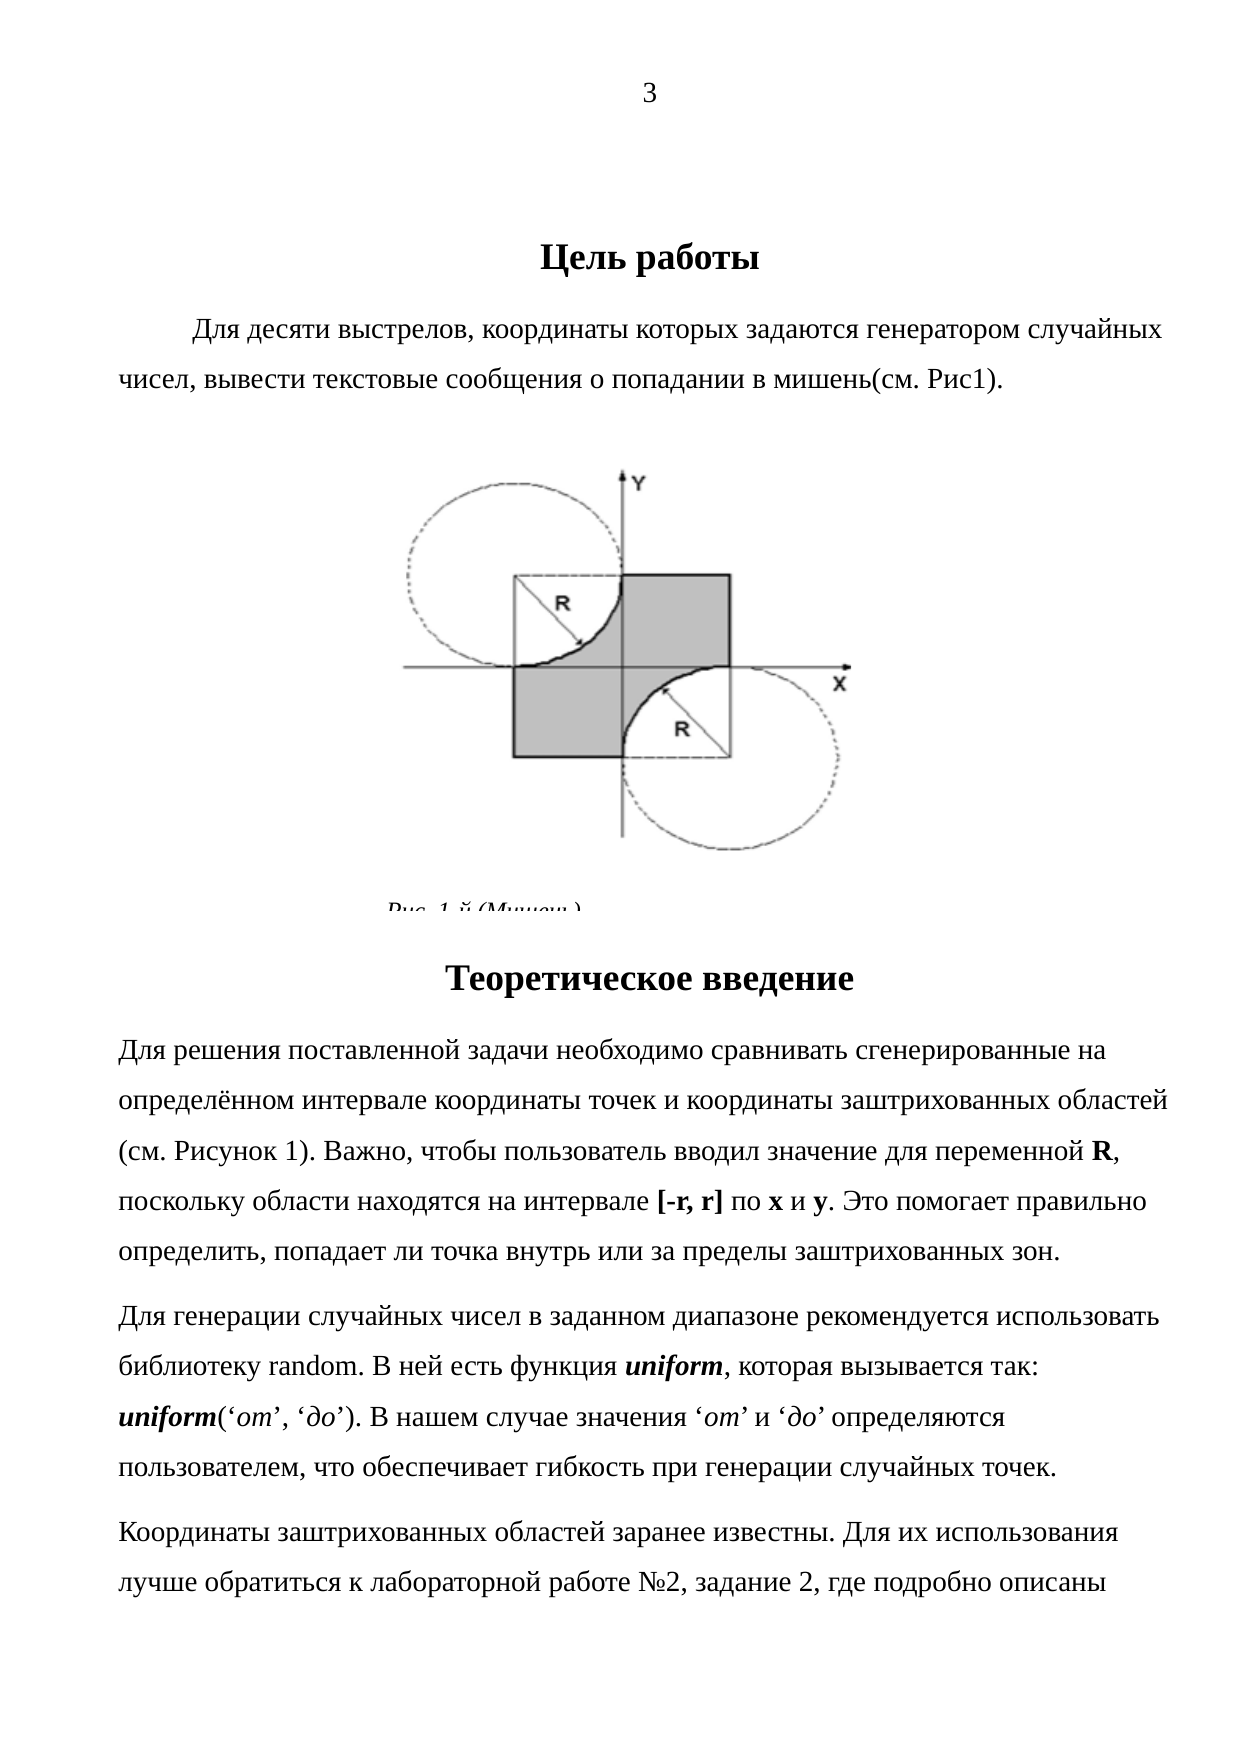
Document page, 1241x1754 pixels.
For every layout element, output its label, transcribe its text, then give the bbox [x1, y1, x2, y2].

subtitle Теоретическое введение [118, 955, 1181, 998]
text Координаты заштрихованных областей заранее известны. Для их использования лучше обратиться к лабораторной работе №2, задание 2, где подробно описаны [118, 1514, 1181, 1598]
subtitle Цель работы [118, 234, 1181, 277]
text Для решения поставленной задачи необходимо сравнивать сгенерированные на определённом интервале координаты точек и координаты заштрихованных областей (см. Рисунок 1). Важно, чтобы пользователь вводил значение для переменной R, поскольку области находятся на интервале [-r, r] по x и y. Это помогает правильно определить, попадает ли точка внутрь или за пределы заштрихованных зон. [118, 1032, 1181, 1267]
text Рис. 1-й (Мишень) [118, 896, 851, 910]
text Для десяти выстрелов, координаты которых задаются генератором случайных чисел, вывести текстовые сообщения о попадании в мишень(см. Рис1). [118, 311, 1181, 395]
text Для генерации случайных чисел в заданном диапазоне рекомендуется использовать библиотеку random. В ней есть функция uniform, которая вызывается так: uniform(‘от’, ‘до’). В нашем случае значения ‘от’ и ‘до’ определяются пользователем, что обеспечивает гибкость при генерации случайных точек. [118, 1298, 1181, 1483]
